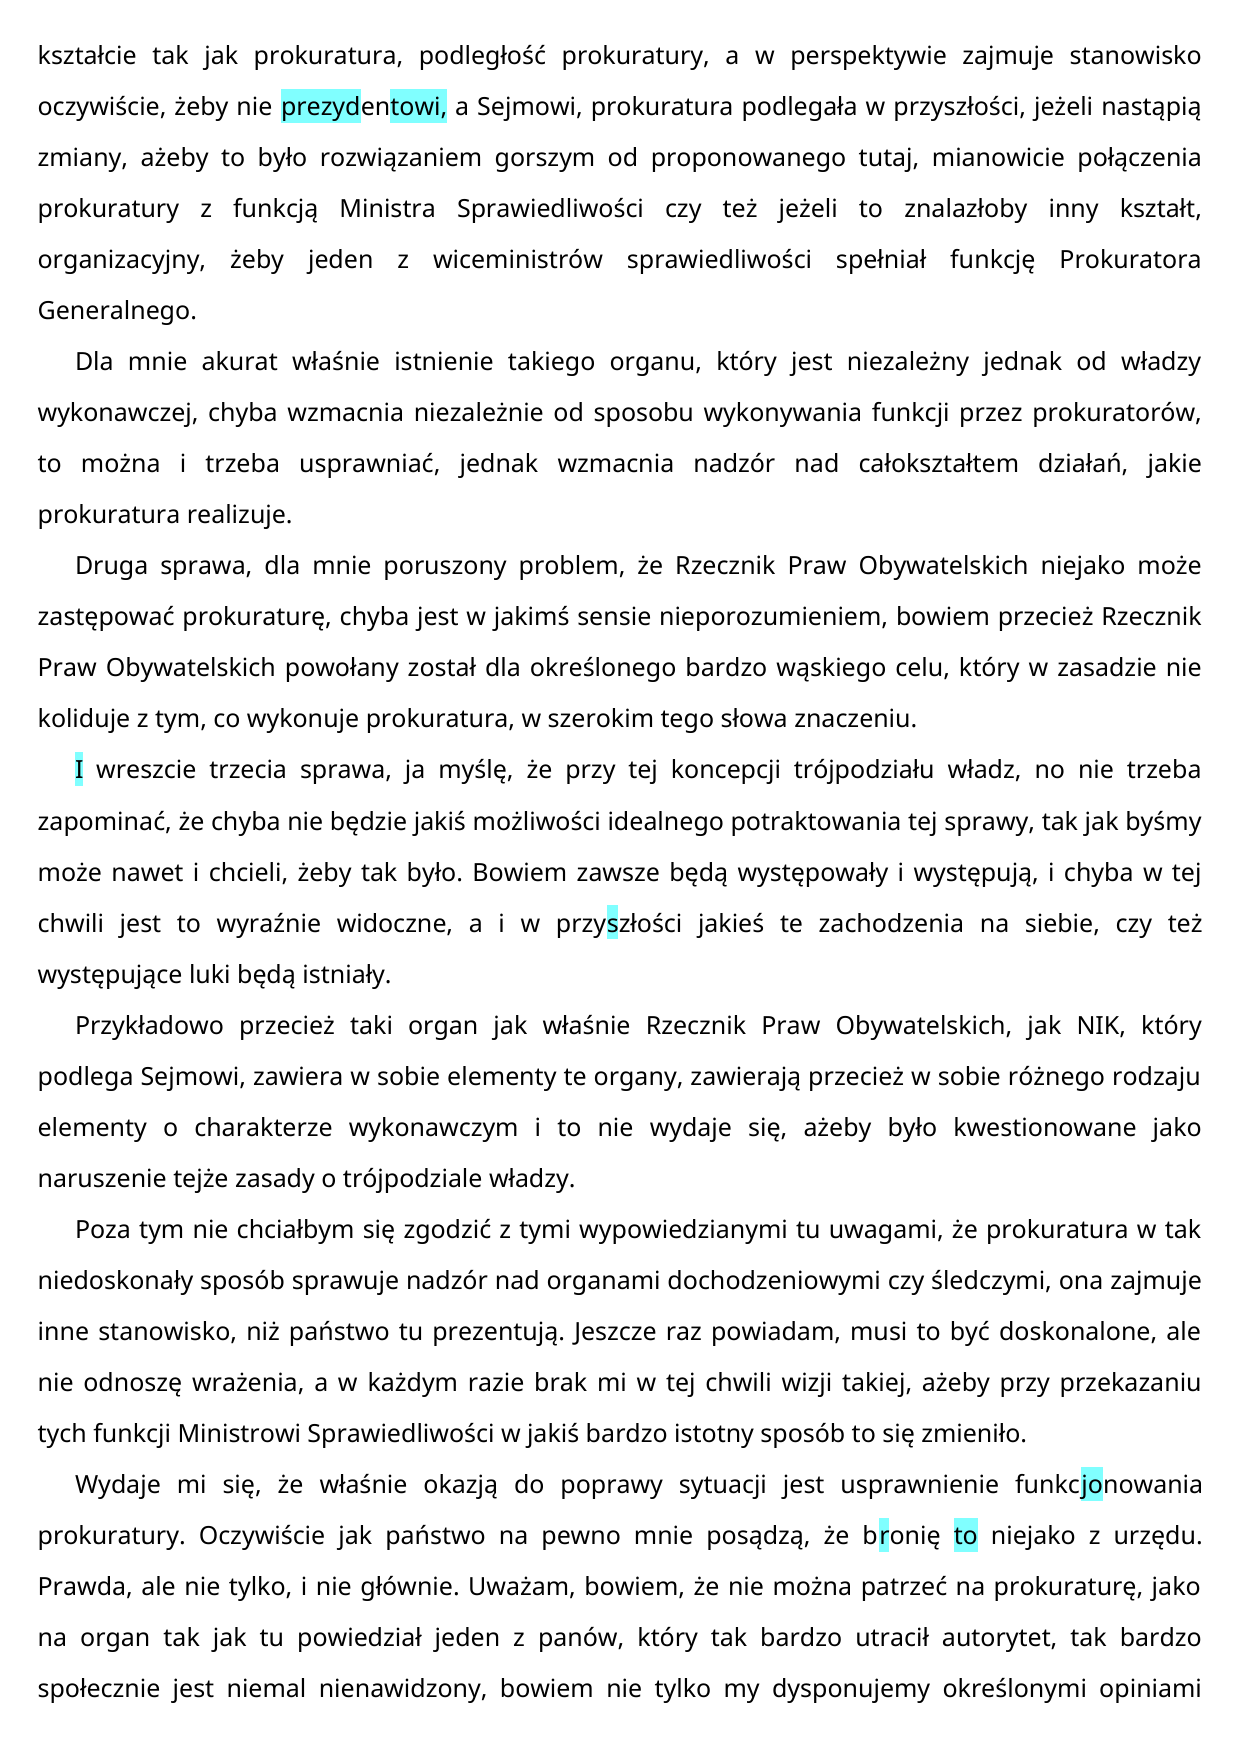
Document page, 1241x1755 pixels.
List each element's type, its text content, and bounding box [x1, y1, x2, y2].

text I wreszcie trzecia sprawa, ja myślę, że przy tej koncepcji trójpodziału władz, no nie trzeba zapominać, że chyba nie będzie jakiś możliwości idealnego potraktowania tej sprawy, tak jak byśmy może nawet i chcieli, żeby tak było. Bowiem zawsze będą występowały i występują, i chyba w tej chwili jest to wyraźnie widoczne, a i w przyszłości jakieś te zachodzenia na siebie, czy też występujące luki będą istniały. [37, 752, 1203, 990]
text Wydaje mi się, że właśnie okazją do poprawy sytuacji jest usprawnienie funkcjonowania prokuratury. Oczywiście jak państwo na pewno mnie posądzą, że bronię to niejako z urzędu. Prawda, ale nie tylko, i nie głównie. Uważam, bowiem, że nie można patrzeć na prokuraturę, jako na organ tak jak tu powiedział jeden z panów, który tak bardzo utracił autorytet, tak bardzo społecznie jest niemal nienawidzony, bowiem nie tylko my dysponujemy określonymi opiniami [37, 1467, 1203, 1705]
text Druga sprawa, dla mnie poruszony problem, że Rzecznik Praw Obywatelskich niejako może zastępować prokuraturę, chyba jest w jakimś sensie nieporozumieniem, bowiem przecież Rzecznik Praw Obywatelskich powołany został dla określonego bardzo wąskiego celu, który w zasadzie nie koliduje z tym, co wykonuje prokuratura, w szerokim tego słowa znaczeniu. [37, 548, 1203, 735]
text Przykładowo przecież taki organ jak właśnie Rzecznik Praw Obywatelskich, jak NIK, który podlega Sejmowi, zawiera w sobie elementy te organy, zawierają przecież w sobie różnego rodzaju elementy o charakterze wykonawczym i to nie wydaje się, ażeby było kwestionowane jako naruszenie tejże zasady o trójpodziale władzy. [37, 1007, 1203, 1194]
text Poza tym nie chciałbym się zgodzić z tymi wypowiedzianymi tu uwagami, że prokuratura w tak niedoskonały sposób sprawuje nadzór nad organami dochodzeniowymi czy śledczymi, ona zajmuje inne stanowisko, niż państwo tu prezentują. Jeszcze raz powiadam, musi to być doskonalone, ale nie odnoszę wrażenia, a w każdym razie brak mi w tej chwili wizji takiej, ażeby przy przekazaniu tych funkcji Ministrowi Sprawiedliwości w jakiś bardzo istotny sposób to się zmieniło. [37, 1211, 1203, 1450]
text Dla mnie akurat właśnie istnienie takiego organu, który jest niezależny jednak od władzy wykonawczej, chyba wzmacnia niezależnie od sposobu wykonywania funkcji przez prokuratorów, to można i trzeba usprawniać, jednak wzmacnia nadzór nad całokształtem działań, jakie prokuratura realizuje. [37, 344, 1203, 531]
text kształcie tak jak prokuratura, podległość prokuratury, a w perspektywie zajmuje stanowisko oczywiście, żeby nie prezydentowi, a Sejmowi, prokuratura podlegała w przyszłości, jeżeli nastąpią zmiany, ażeby to było rozwiązaniem gorszym od proponowanego tutaj, mianowicie połączenia prokuratury z funkcją Ministra Sprawiedliwości czy też jeżeli to znalazłoby inny kształt, organizacyjny, żeby jeden z wiceministrów sprawiedliwości spełniał funkcję Prokuratora Generalnego. [37, 37, 1203, 327]
